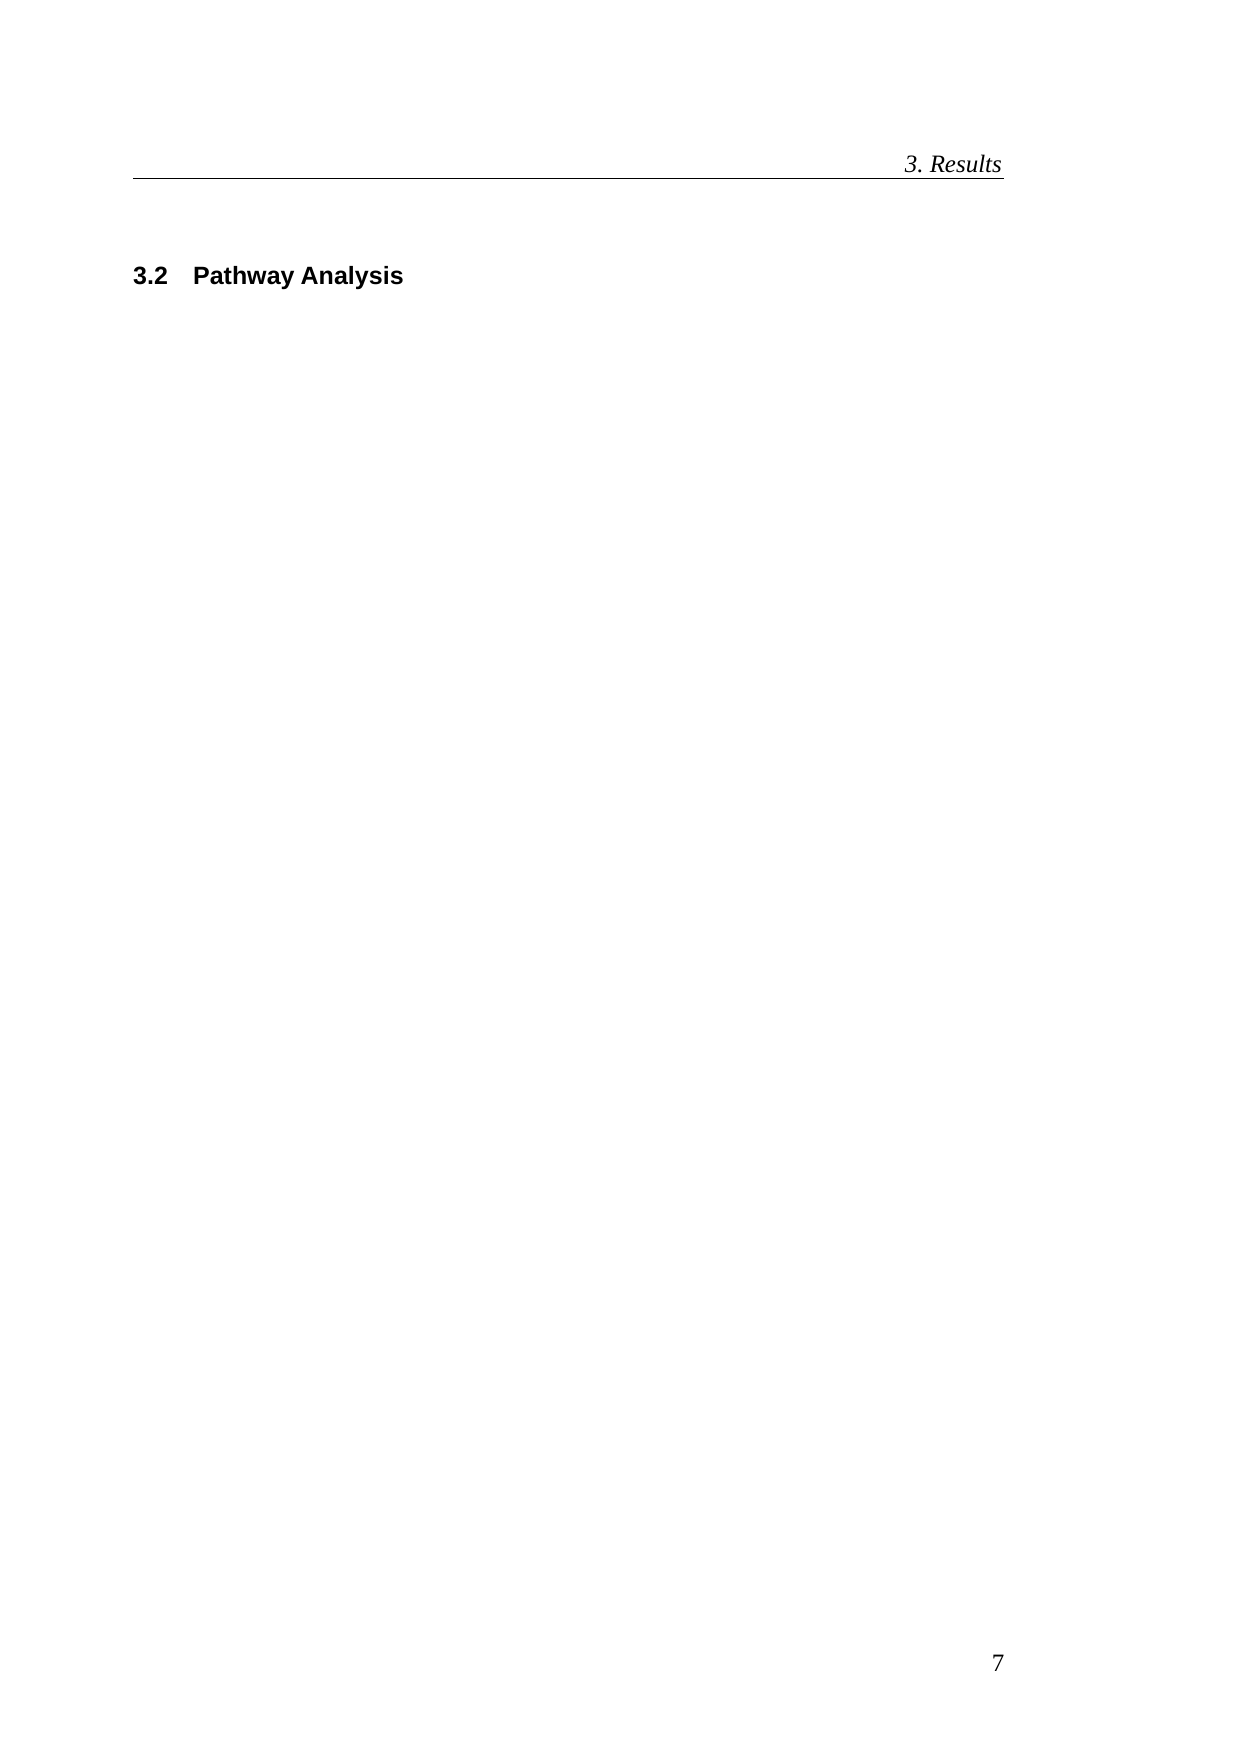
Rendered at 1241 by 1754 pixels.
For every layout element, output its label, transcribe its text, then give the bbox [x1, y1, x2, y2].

subtitle Pathway Analysis [133, 262, 1004, 290]
